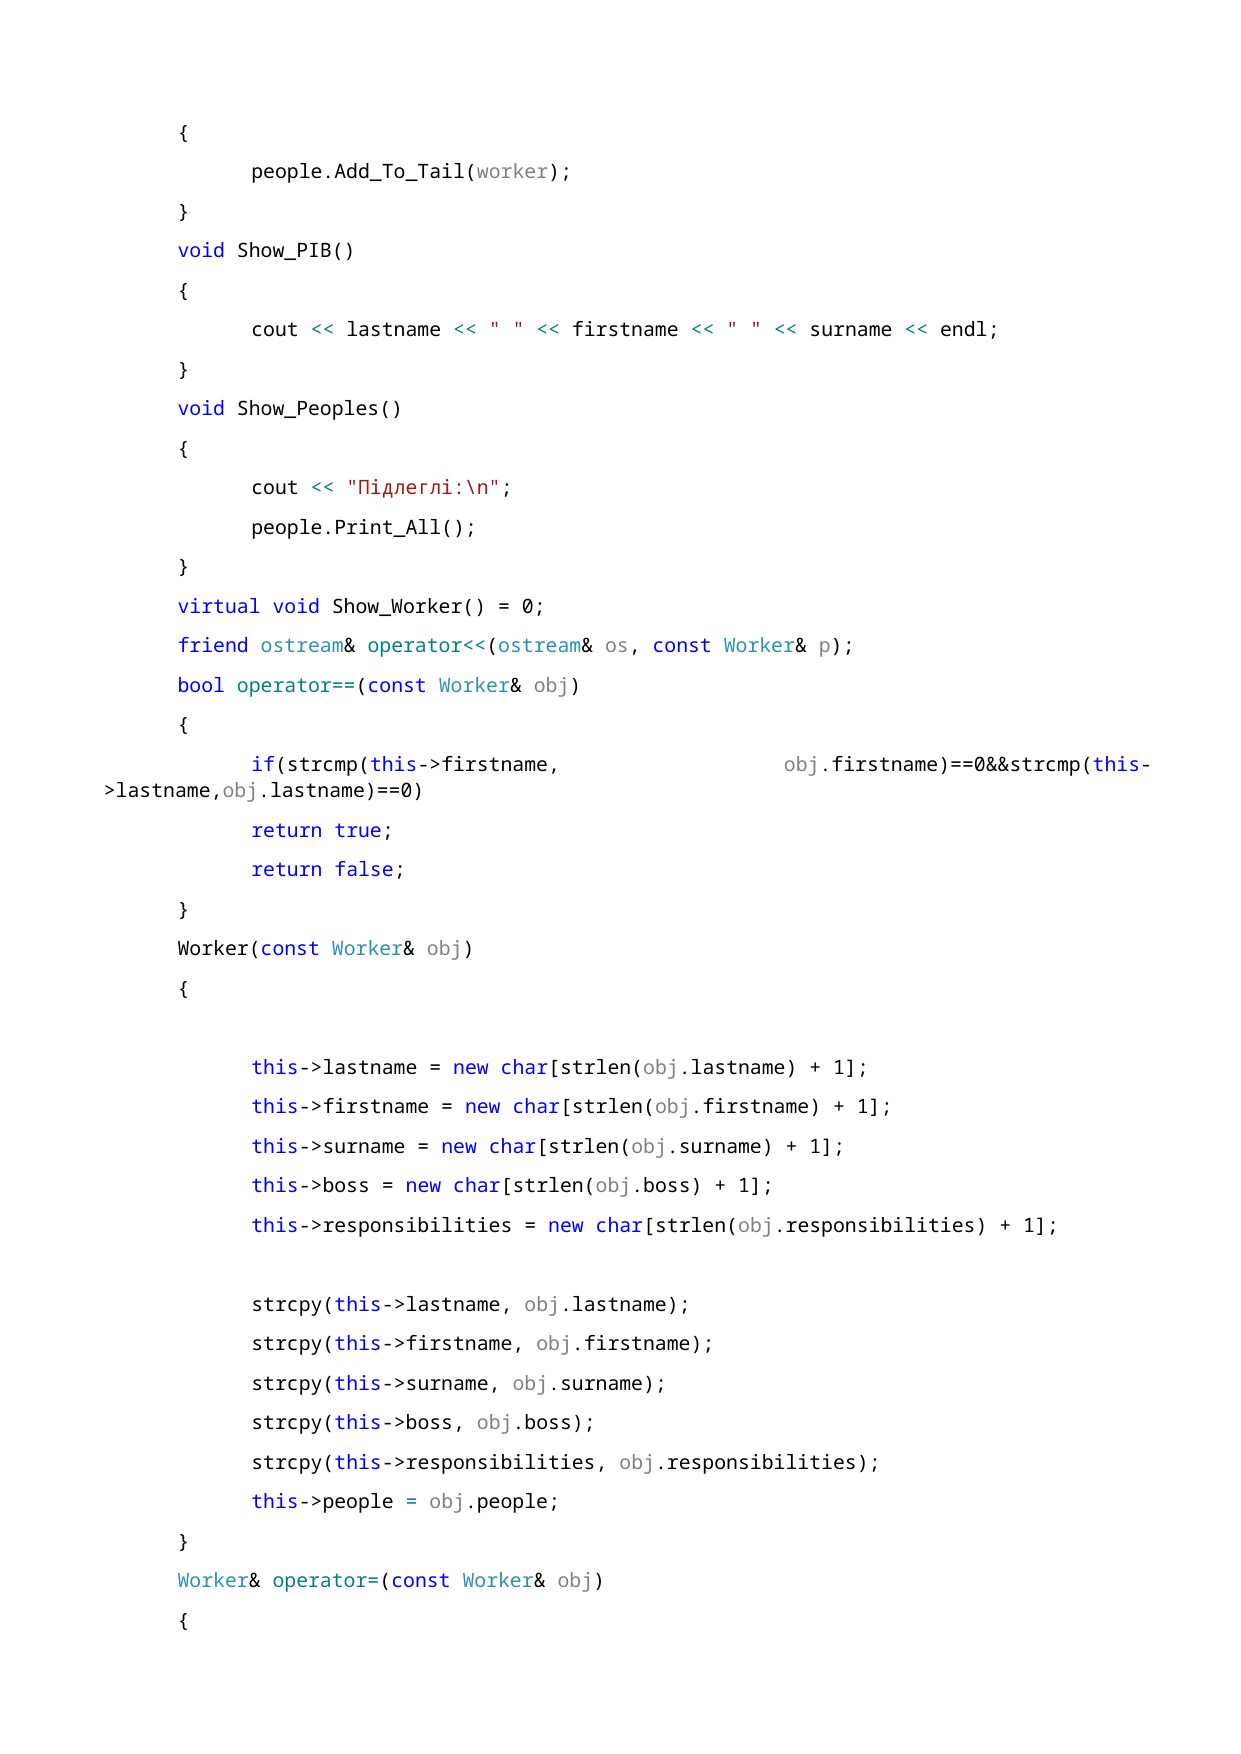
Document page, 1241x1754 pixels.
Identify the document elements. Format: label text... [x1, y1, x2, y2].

text return false; [103, 856, 1152, 883]
text return true; [103, 816, 1152, 843]
text bool operator==(const Worker& obj) [103, 671, 1152, 698]
text } [103, 552, 1152, 579]
text this->firstname = new char[strlen(obj.firstname) + 1]; [103, 1093, 1152, 1119]
text strcpy(this->firstname, obj.firstname); [103, 1329, 1152, 1356]
text cout << "Підлеглі:\n"; [103, 473, 1152, 500]
text if(strcmp(this->firstname, obj.firstname)==0&&strcmp(this->lastname,obj.lastname)==0) [103, 750, 1152, 804]
text } [103, 1527, 1152, 1554]
text cout << lastname << " " << firstname << " " << surname << endl; [103, 316, 1152, 342]
text { [103, 974, 1152, 1001]
text this->boss = new char[strlen(obj.boss) + 1]; [103, 1172, 1152, 1198]
text virtual void Show_Worker() = 0; [103, 592, 1152, 619]
text this->lastname = new char[strlen(obj.lastname) + 1]; [103, 1053, 1152, 1080]
text } [103, 197, 1152, 224]
text } [103, 895, 1152, 922]
text strcpy(this->boss, obj.boss); [103, 1408, 1152, 1435]
text people.Print_All(); [103, 513, 1152, 540]
text { [103, 710, 1152, 737]
text strcpy(this->lastname, obj.lastname); [103, 1290, 1152, 1317]
text Worker& operator=(const Worker& obj) [103, 1566, 1152, 1593]
text this->people = obj.people; [103, 1487, 1152, 1514]
text { [103, 434, 1152, 461]
text { [103, 276, 1152, 303]
text friend ostream& operator<<(ostream& os, const Worker& p); [103, 631, 1152, 658]
text strcpy(this->responsibilities, obj.responsibilities); [103, 1448, 1152, 1475]
text void Show_Peoples() [103, 394, 1152, 421]
text { [103, 1606, 1152, 1633]
text Worker(const Worker& obj) [103, 935, 1152, 962]
text void Show_PIB() [103, 237, 1152, 263]
text strcpy(this->surname, obj.surname); [103, 1369, 1152, 1396]
text } [103, 355, 1152, 382]
text this->responsibilities = new char[strlen(obj.responsibilities) + 1]; [103, 1211, 1152, 1238]
text this->surname = new char[strlen(obj.surname) + 1]; [103, 1132, 1152, 1159]
text { [103, 118, 1152, 145]
text people.Add_To_Tail(worker); [103, 158, 1152, 184]
